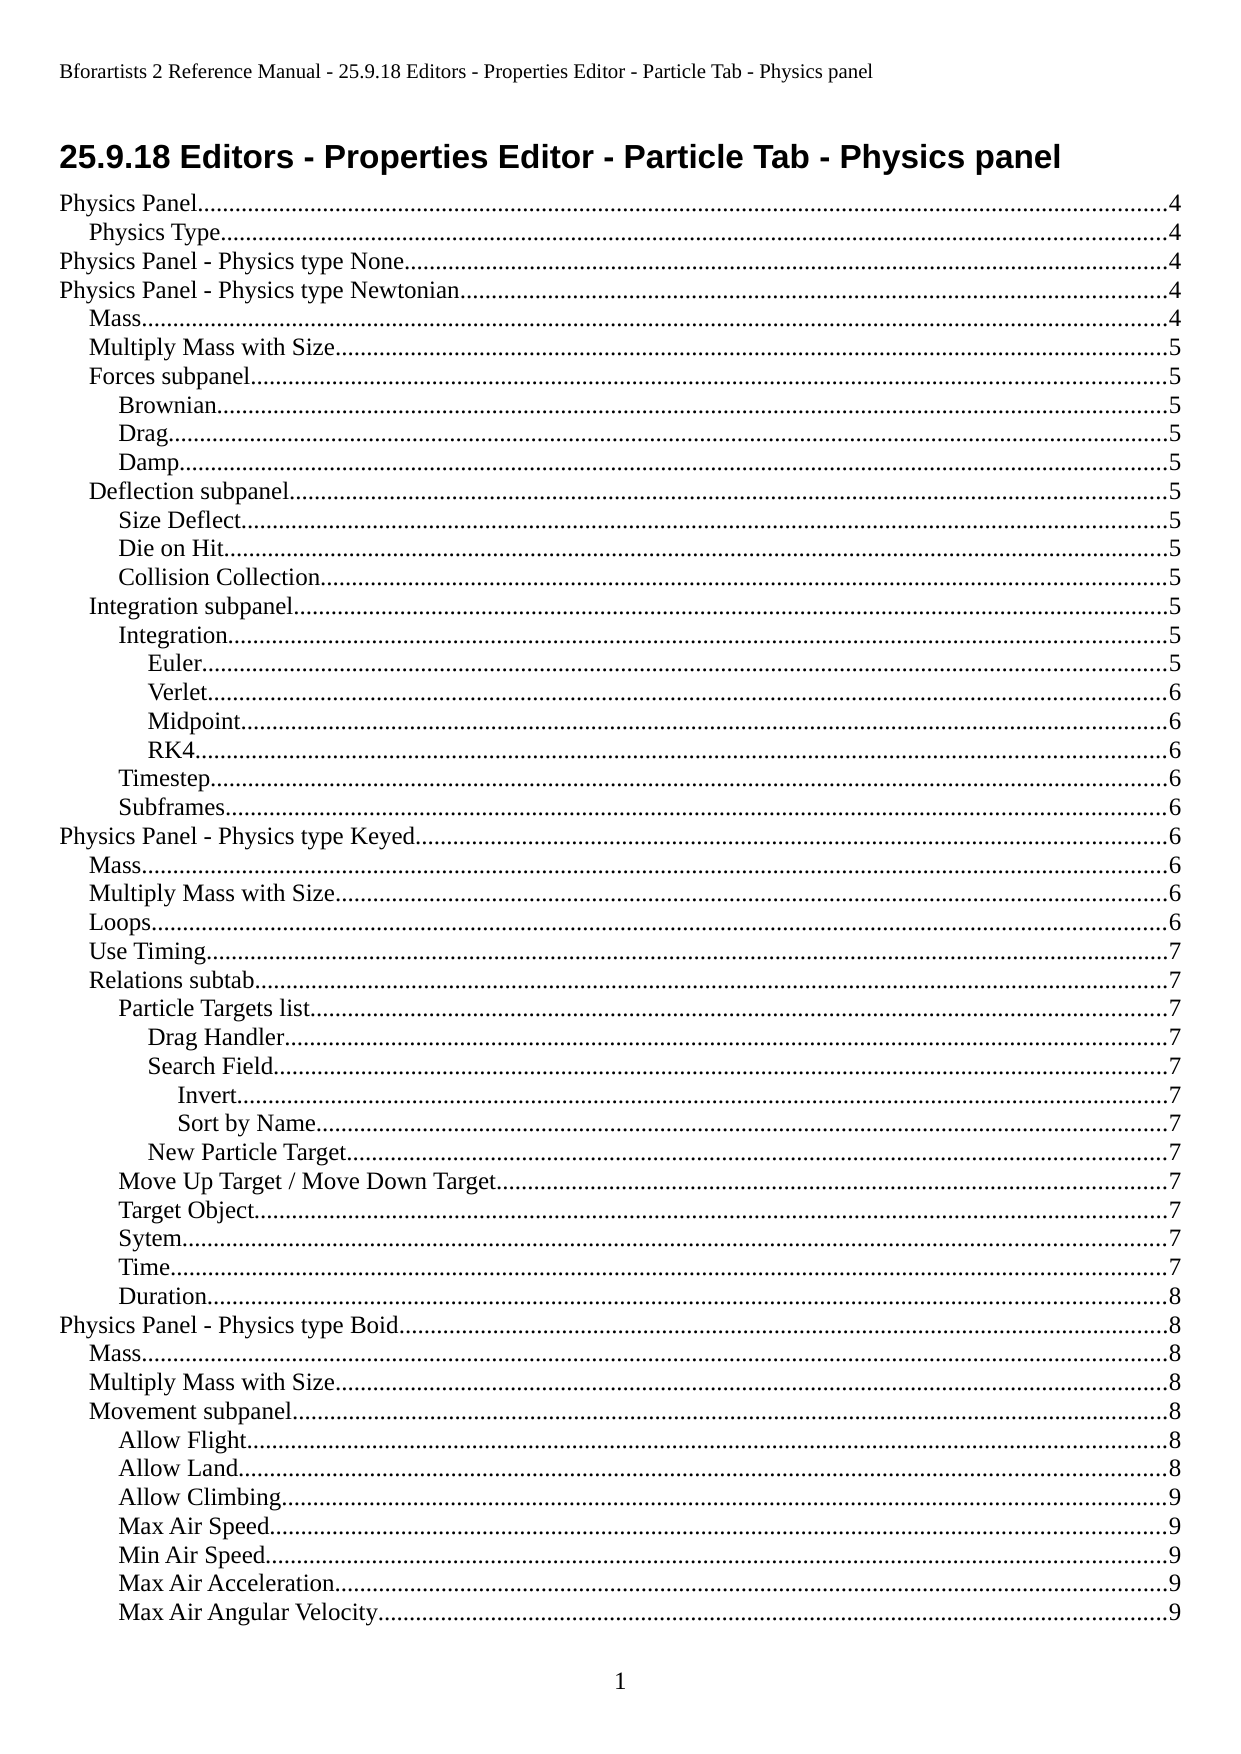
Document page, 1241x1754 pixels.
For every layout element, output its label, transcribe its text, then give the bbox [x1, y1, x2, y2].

text Invert 7 [177, 1080, 1181, 1108]
text Min Air Speed 9 [118, 1540, 1181, 1568]
text Max Air Angular Velocity 9 [118, 1597, 1181, 1626]
text Movement subpanel 8 [88, 1396, 1181, 1425]
text Particle Targets list 7 [118, 993, 1181, 1022]
text Drag 5 [118, 418, 1181, 447]
text Move Up Target / Move Down Target 7 [118, 1166, 1181, 1195]
text Loops 6 [88, 907, 1181, 936]
text Collision Collection 5 [118, 562, 1181, 591]
text Subframes 6 [118, 792, 1181, 821]
text Brownian 5 [118, 390, 1181, 418]
text Multiply Mass with Size 8 [88, 1367, 1181, 1396]
text Physics Panel - Physics type Newtonian 4 [59, 275, 1181, 303]
text Verlet 6 [147, 677, 1181, 706]
text Allow Land 8 [118, 1453, 1181, 1482]
text Physics Type 4 [88, 217, 1181, 246]
text Physics Panel - Physics type Keyed 6 [59, 821, 1181, 850]
text Use Timing 7 [88, 936, 1181, 965]
text New Particle Target 7 [147, 1137, 1181, 1166]
text Deflection subpanel 5 [88, 476, 1181, 505]
text Physics Panel 4 [59, 188, 1181, 217]
text Drag Handler 7 [147, 1022, 1181, 1051]
text Integration 5 [118, 620, 1181, 648]
text Search Field 7 [147, 1051, 1181, 1080]
text Integration subpanel 5 [88, 591, 1181, 620]
text Max Air Speed 9 [118, 1511, 1181, 1540]
text Relations subtab 7 [88, 965, 1181, 993]
text Multiply Mass with Size 6 [88, 878, 1181, 907]
text Forces subpanel 5 [88, 361, 1181, 390]
text Physics Panel - Physics type Boid 8 [59, 1310, 1181, 1338]
text Physics Panel - Physics type None 4 [59, 246, 1181, 275]
text Damp 5 [118, 447, 1181, 476]
text Mass 8 [88, 1338, 1181, 1367]
text Time 7 [118, 1252, 1181, 1281]
text Die on Hit 5 [118, 533, 1181, 562]
text Multiply Mass with Size 5 [88, 332, 1181, 361]
text Sort by Name 7 [177, 1108, 1181, 1137]
text Target Object 7 [118, 1195, 1181, 1223]
text Duration 8 [118, 1281, 1181, 1310]
text Mass 4 [88, 303, 1181, 332]
text Max Air Acceleration 9 [118, 1568, 1181, 1597]
subtitle 25.9.18 Editors - Properties Editor - Particle Tab - Physics panel [59, 138, 1181, 176]
text Euler 5 [147, 648, 1181, 677]
text Allow Flight 8 [118, 1425, 1181, 1453]
text Size Deflect 5 [118, 505, 1181, 533]
text Timestep 6 [118, 763, 1181, 792]
text Mass 6 [88, 850, 1181, 878]
text Midpoint 6 [147, 706, 1181, 735]
text Sytem 7 [118, 1223, 1181, 1252]
text Allow Climbing 9 [118, 1482, 1181, 1511]
text RK4 6 [147, 735, 1181, 763]
